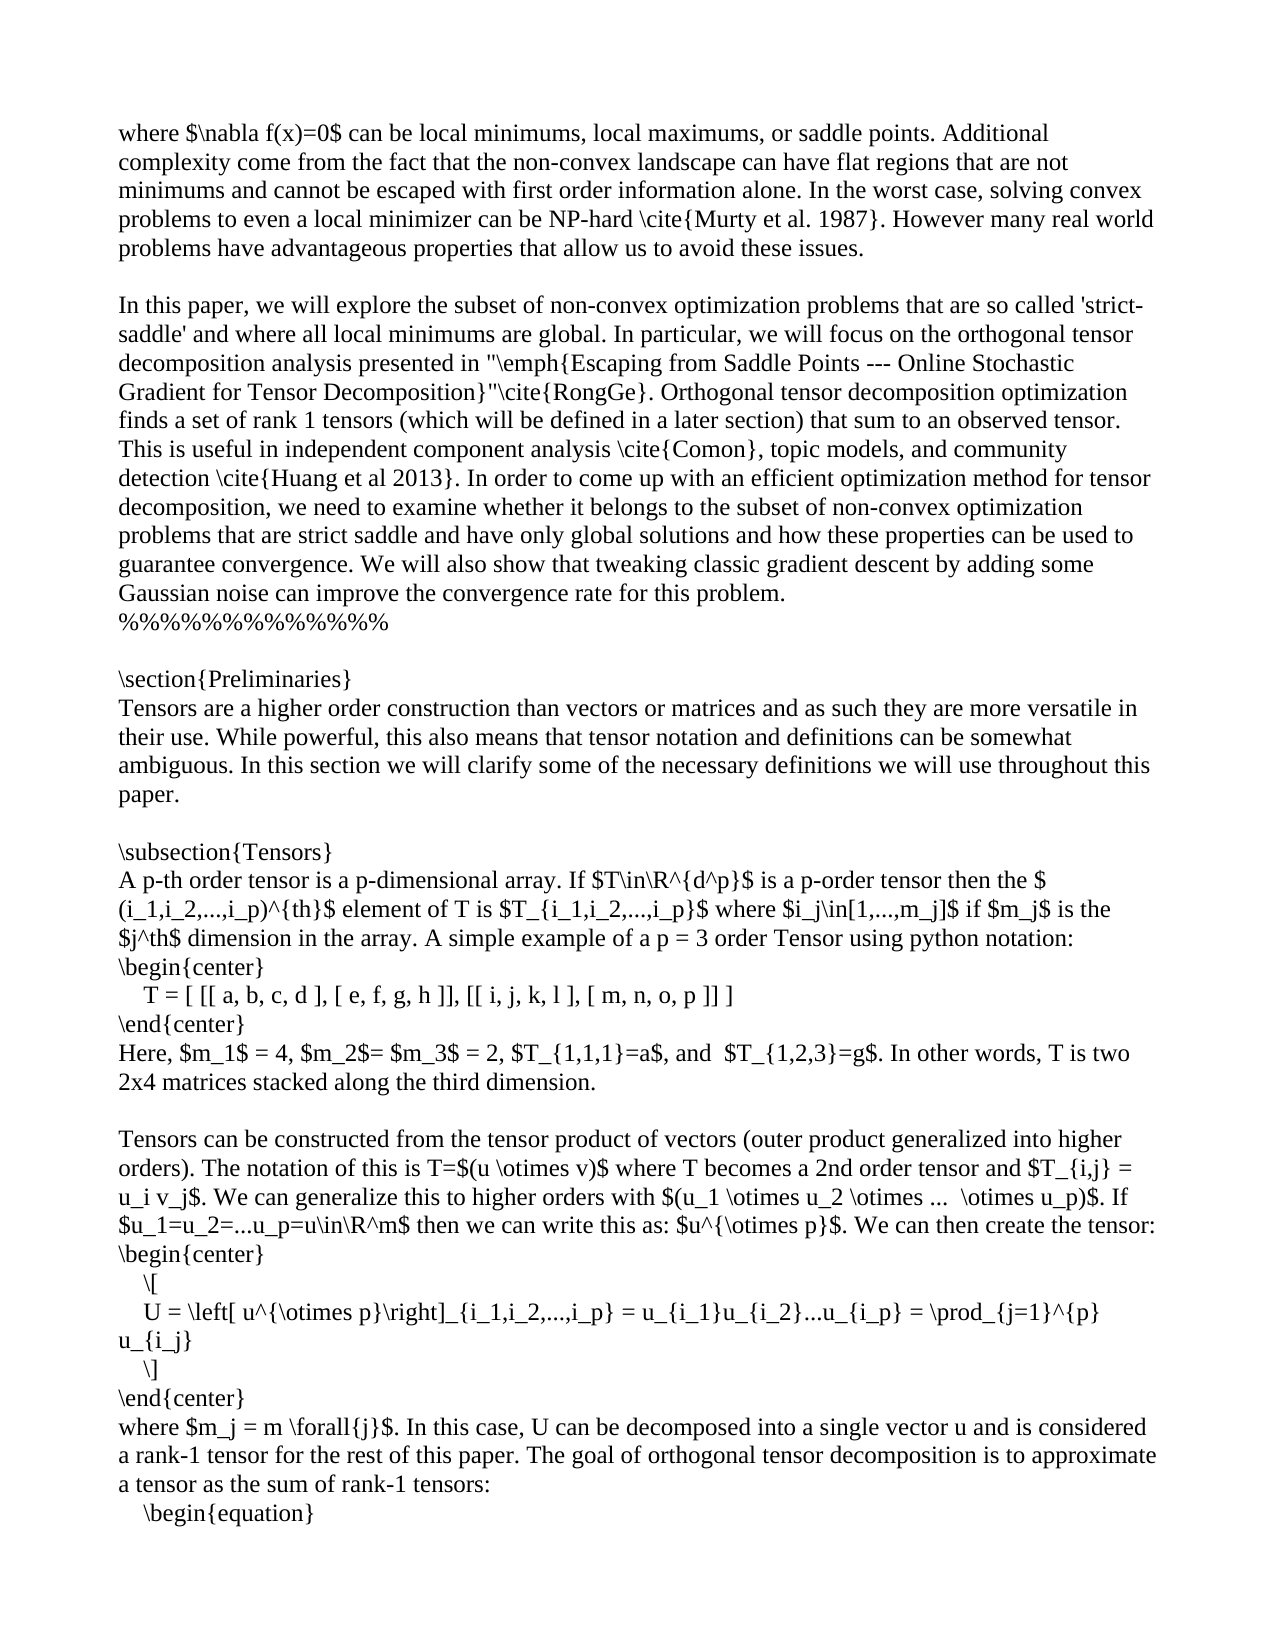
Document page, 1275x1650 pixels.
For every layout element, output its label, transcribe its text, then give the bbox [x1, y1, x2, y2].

text where $\nabla f(x)=0$ can be local minimums, local maximums, or saddle points. Additional complexity come from the fact that the non-convex landscape can have flat regions that are not minimums and cannot be escaped with first order information alone. In the worst case, solving convex problems to even a local minimizer can be NP-hard \cite{Murty et al. 1987}. However many real world problems have advantageous properties that allow us to avoid these issues. In this paper, we will explore the subset of non-convex optimization problems that are so called 'strict-saddle' and where all local minimums are global. In particular, we will focus on the orthogonal tensor decomposition analysis presented in "\emph{Escaping from Saddle Points --- Online Stochastic Gradient for Tensor Decomposition}"\cite{RongGe}. Orthogonal tensor decomposition optimization finds a set of rank 1 tensors (which will be defined in a later section) that sum to an observed tensor. This is useful in independent component analysis \cite{Comon}, topic models, and community detection \cite{Huang et al 2013}. In order to come up with an efficient optimization method for tensor decomposition, we need to examine whether it belongs to the subset of non-convex optimization problems that are strict saddle and have only global solutions and how these properties can be used to guarantee convergence. We will also show that tweaking classic gradient descent by adding some Gaussian noise can improve the convergence rate for this problem. %%%%%%%%%%%%% \section{Preliminaries} Tensors are a higher order construction than vectors or matrices and as such they are more versatile in their use. While powerful, this also means that tensor notation and definitions can be somewhat ambiguous. In this section we will clarify some of the necessary definitions we will use throughout this paper. \subsection{Tensors} A p-th order tensor is a p-dimensional array. If $T\in\R^{d^p}$ is a p-order tensor then the $(i_1,i_2,...,i_p)^{th}$ element of T is $T_{i_1,i_2,...,i_p}$ where $i_j\in[1,...,m_j]$ if $m_j$ is the $j^th$ dimension in the array. A simple example of a p = 3 order Tensor using python notation: \begin{center} T = [ [[ a, b, c, d ], [ e, f, g, h ]], [[ i, j, k, l ], [ m, n, o, p ]] ] \end{center} Here, $m_1$ = 4, $m_2$= $m_3$ = 2, $T_{1,1,1}=a$, and $T_{1,2,3}=g$. In other words, T is two 2x4 matrices stacked along the third dimension. Tensors can be constructed from the tensor product of vectors (outer product generalized into higher orders). The notation of this is T=$(u \otimes v)$ where T becomes a 2nd order tensor and $T_{i,j} = u_i v_j$. We can generalize this to higher orders with $(u_1 \otimes u_2 \otimes ... \otimes u_p)$. If $u_1=u_2=...u_p=u\in\R^m$ then we can write this as: $u^{\otimes p}$. We can then create the tensor: \begin{center} \[ U = \left[ u^{\otimes p}\right]_{i_1,i_2,...,i_p} = u_{i_1}u_{i_2}...u_{i_p} = \prod_{j=1}^{p} u_{i_j} \] \end{center} where $m_j = m \forall{j}$. In this case, U can be decomposed into a single vector u and is considered a rank-1 tensor for the rest of this paper. The goal of orthogonal tensor decomposition is to approximate a tensor as the sum of rank-1 tensors: \begin{equation} [118, 118, 1157, 1527]
